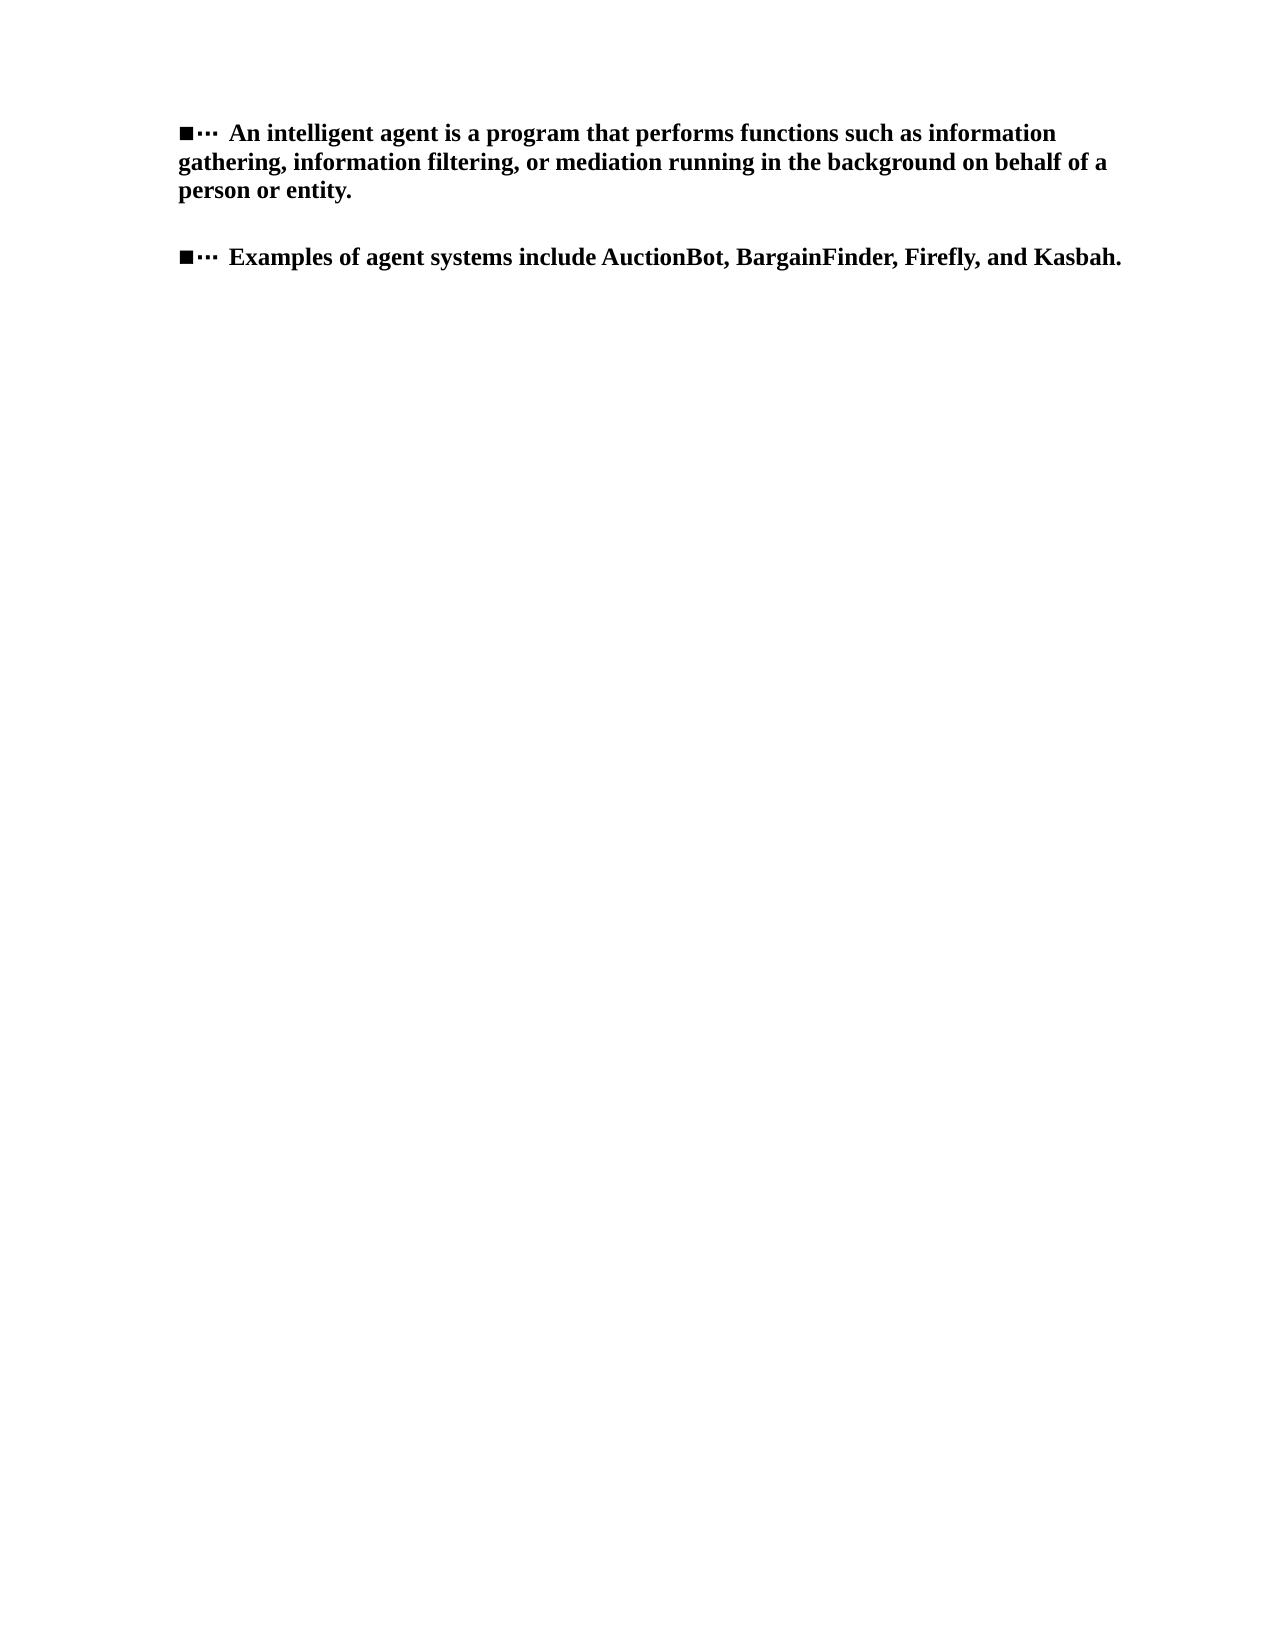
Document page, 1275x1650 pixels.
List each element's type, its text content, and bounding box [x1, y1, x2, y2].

subtitle n Examples of agent systems include AuctionBot, BargainFinder, Firefly, and Kasbah. [118, 242, 1157, 271]
subtitle n An intelligent agent is a program that performs functions such as information gathering, information filtering, or mediation running in the background on behalf of a person or entity. [118, 118, 1157, 204]
